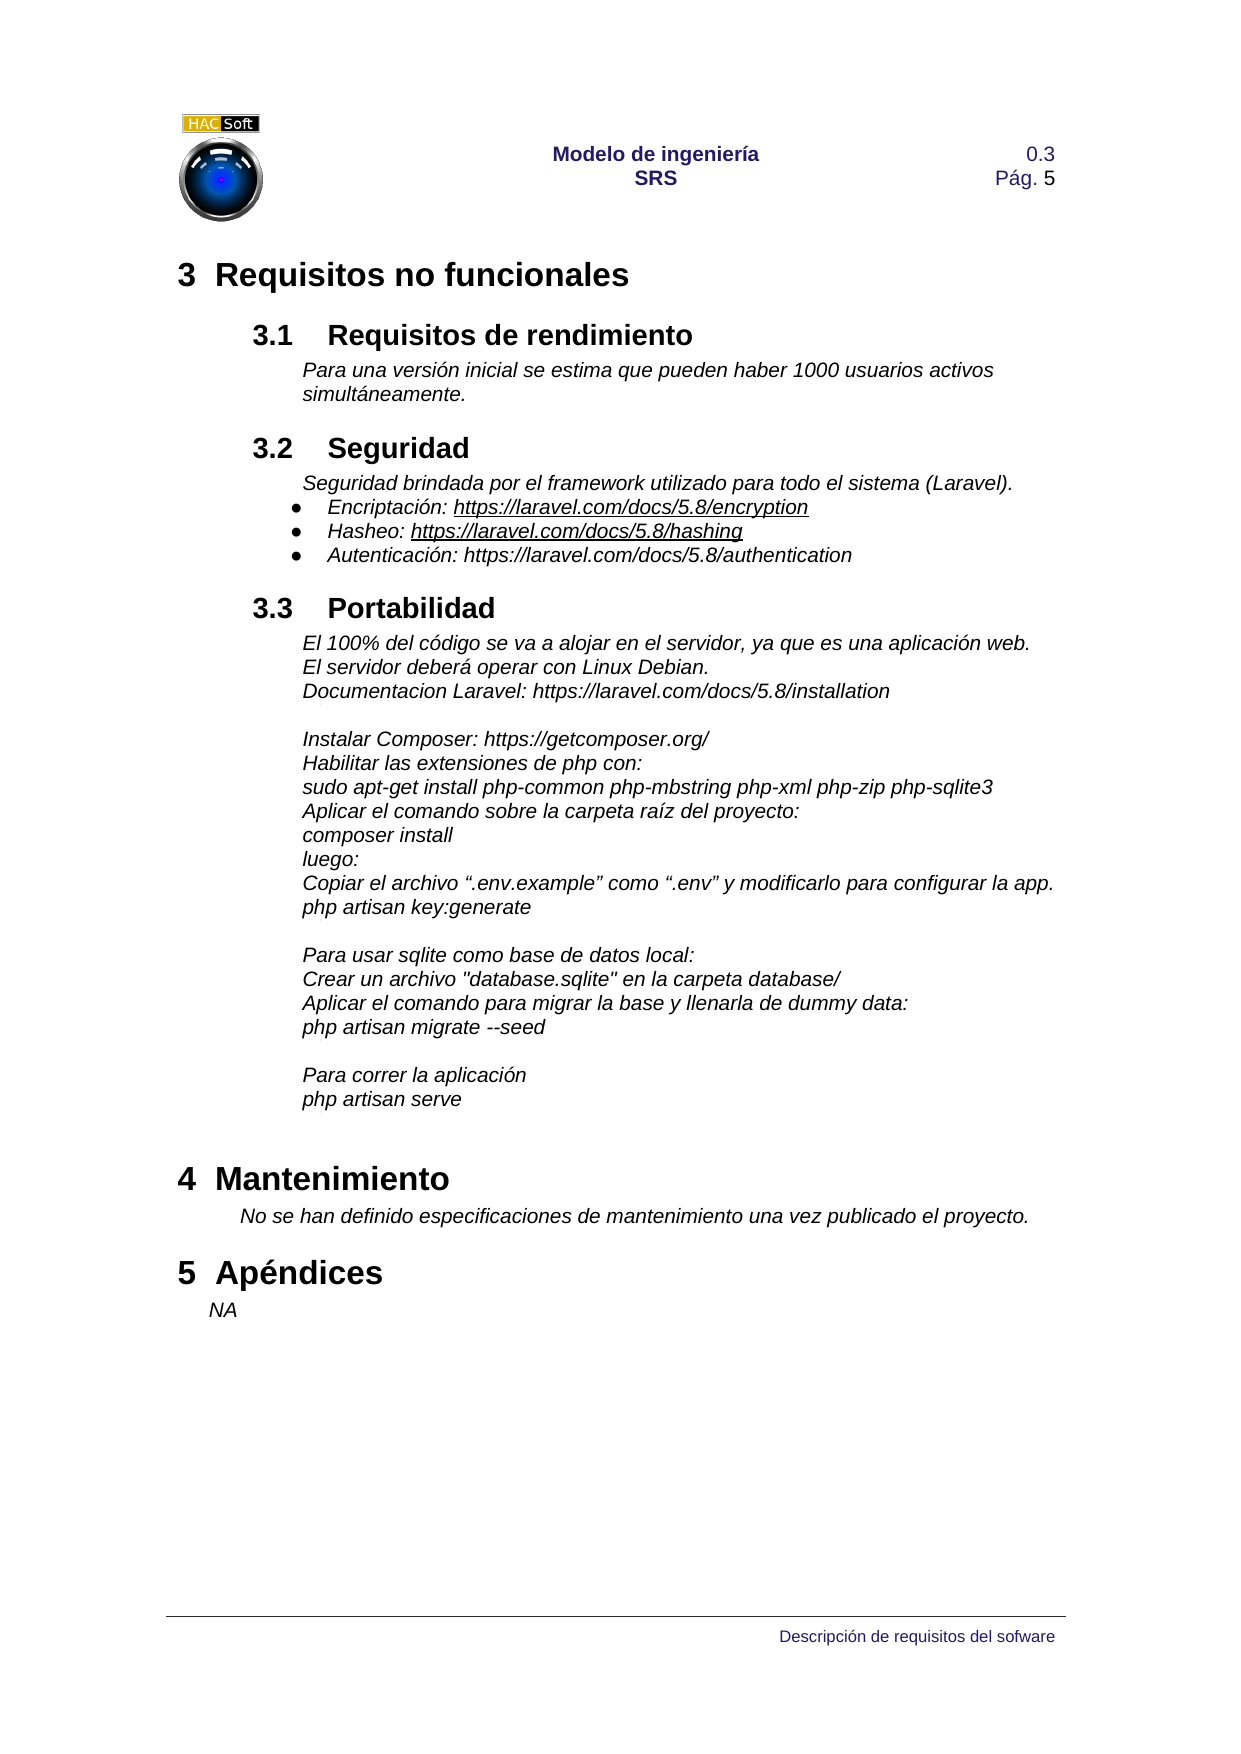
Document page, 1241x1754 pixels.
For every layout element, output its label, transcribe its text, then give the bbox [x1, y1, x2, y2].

text Para correr la aplicación [302, 1062, 1063, 1086]
text luego: [302, 847, 1063, 871]
text composer install [302, 823, 1063, 847]
text Para una versión inicial se estima que pueden haber 1000 usuarios activos simultáneamente. [302, 358, 1063, 406]
text Instalar Composer: https://getcomposer.org/ [302, 727, 1063, 751]
picture [177, 108, 265, 224]
list Encriptación: https://laravel.com/docs/5.8/encryption [290, 494, 1063, 518]
list Portabilidad [252, 591, 1063, 625]
list Autenticación: https://laravel.com/docs/5.8/authentication [290, 542, 1063, 566]
text Seguridad brindada por el framework utilizado para todo el sistema (Laravel). [302, 471, 1063, 494]
list Requisitos no funcionales [177, 254, 1063, 293]
text Aplicar el comando para migrar la base y llenarla de dummy data: [302, 991, 1063, 1014]
text php artisan key:generate [302, 895, 1063, 919]
text Crear un archivo "database.sqlite" en la carpeta database/ [302, 967, 1063, 991]
text sudo apt-get install php-common php-mbstring php-xml php-zip php-sqlite3 [302, 775, 1063, 799]
text No se han definido especificaciones de mantenimiento una vez publicado el proyecto. [240, 1204, 1063, 1228]
text Aplicar el comando sobre la carpeta raíz del proyecto: [302, 799, 1063, 823]
text El 100% del código se va a alojar en el servidor, ya que es una aplicación web. [302, 631, 1063, 655]
list Seguridad [252, 431, 1063, 464]
list Mantenimiento [177, 1159, 1063, 1198]
list Apéndices [177, 1253, 1063, 1291]
text php artisan migrate --seed [302, 1014, 1063, 1038]
text Documentacion Laravel: https://laravel.com/docs/5.8/installation [302, 679, 1063, 703]
text El servidor deberá operar con Linux Debian. [302, 655, 1063, 679]
list Requisitos de rendimiento [252, 318, 1063, 352]
text NA [208, 1298, 1063, 1322]
text Para usar sqlite como base de datos local: [302, 943, 1063, 967]
text Habilitar las extensiones de php con: [302, 751, 1063, 775]
text Copiar el archivo “.env.example” como “.env” y modificarlo para configurar la app. [302, 871, 1063, 895]
list Hasheo: https://laravel.com/docs/5.8/hashing [290, 518, 1063, 542]
text php artisan serve [302, 1086, 1063, 1110]
